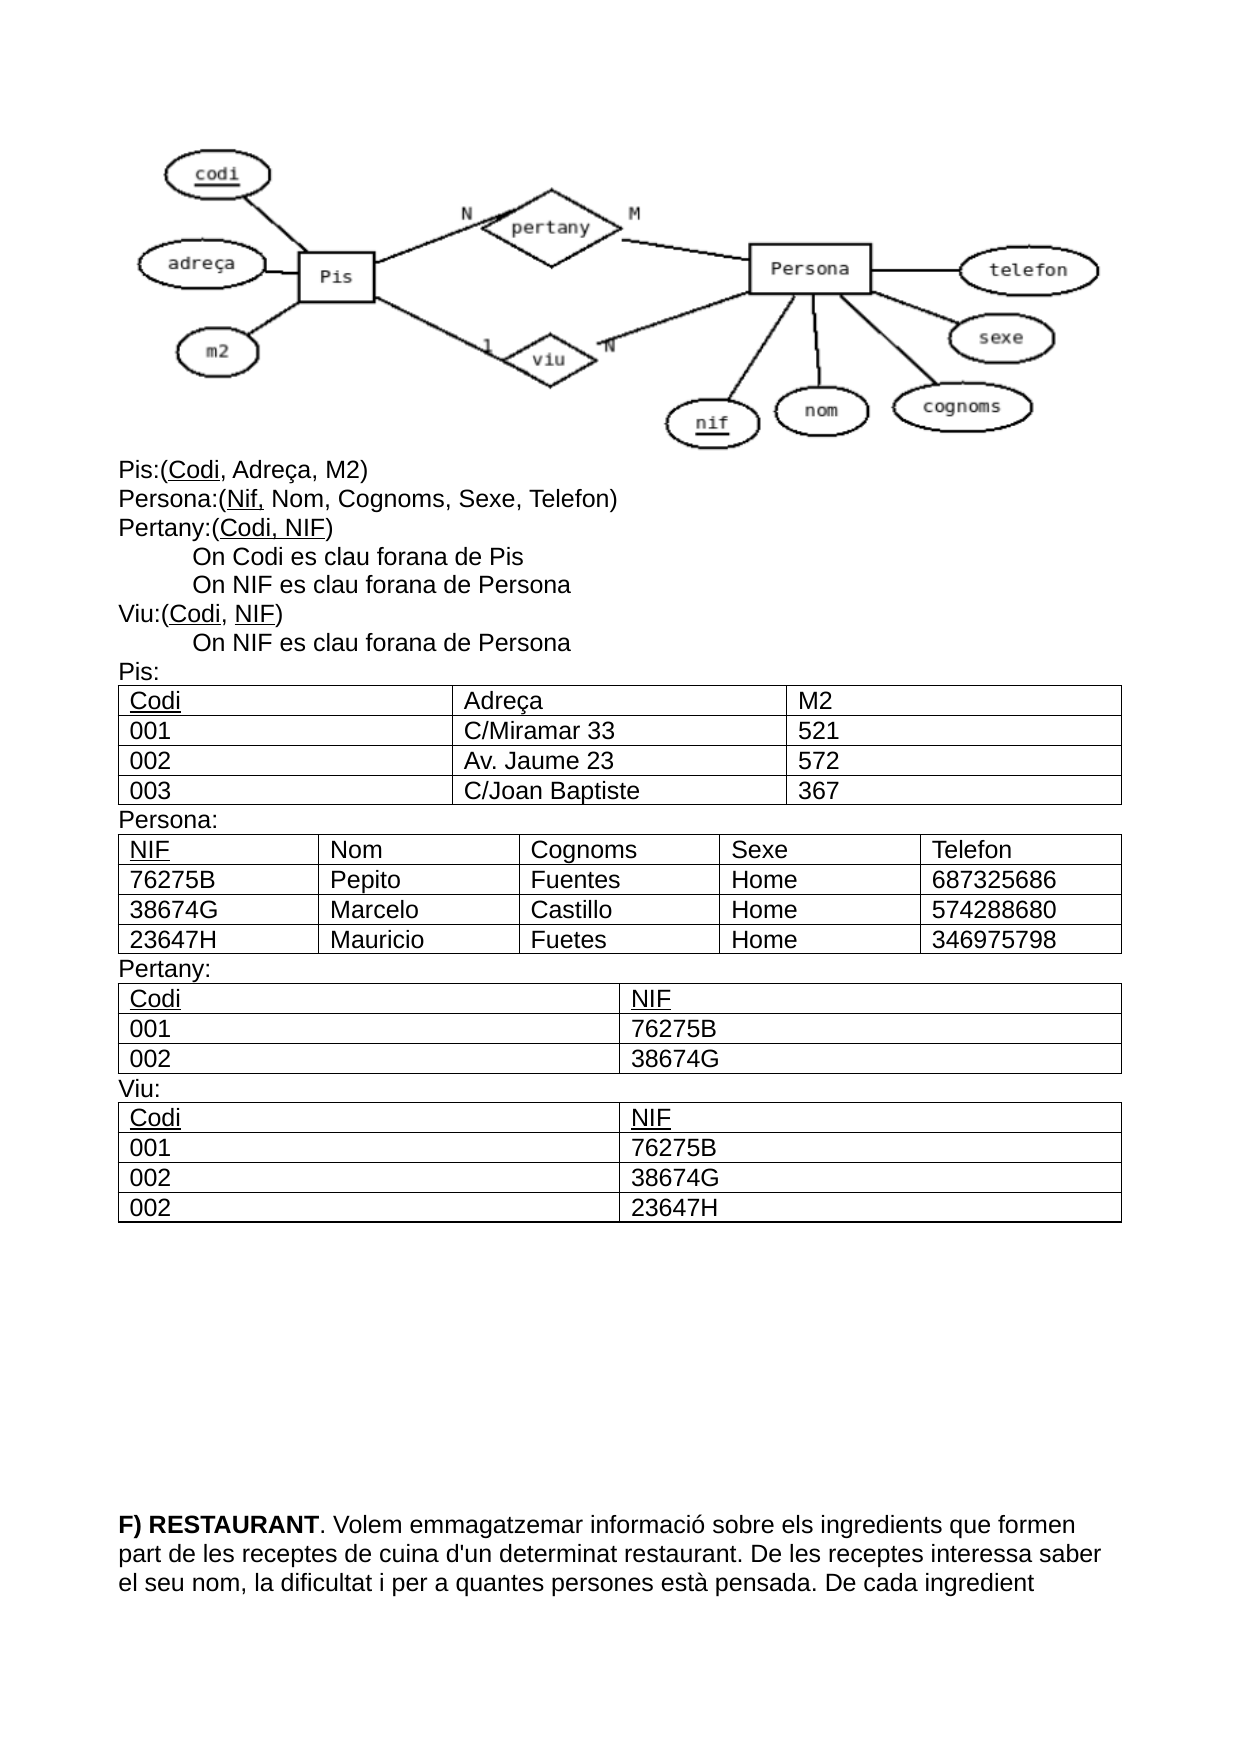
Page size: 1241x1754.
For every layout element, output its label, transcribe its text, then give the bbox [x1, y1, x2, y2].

table_header Telefon [921, 835, 1121, 864]
text On NIF es clau forana de Persona [118, 570, 1122, 599]
table_cell 002 [119, 1193, 619, 1221]
table_header Codi [119, 686, 452, 715]
table_cell 38674G [620, 1163, 1121, 1192]
table_cell 001 [119, 1014, 619, 1043]
table_cell 572 [787, 746, 1121, 774]
text F) RESTAURANT. Volem emmagatzemar informació sobre els ingredients que formen part de les receptes de cuina d'un determinat restaurant. De les receptes interessa saber el seu nom, la dificultat i per a quantes persones està pensada. De cada ingredient [118, 1510, 1122, 1596]
table_cell 38674G [620, 1044, 1121, 1072]
table_header NIF [119, 835, 318, 864]
text On NIF es clau forana de Persona [118, 628, 1122, 656]
text On Codi es clau forana de Pis [118, 541, 1122, 570]
table_header Codi [119, 1103, 619, 1132]
text Persona:(Nif, Nom, Cognoms, Sexe, Telefon) [118, 484, 1122, 513]
table_cell 687325686 [921, 865, 1121, 894]
table_cell 002 [119, 746, 452, 774]
table_cell Pepito [319, 865, 519, 894]
table_cell Home [720, 925, 920, 953]
table_cell C/Miramar 33 [453, 716, 786, 745]
text Pis:(Codi, Adreça, M2) [118, 118, 1122, 484]
text Pertany:(Codi, NIF) [118, 513, 1122, 541]
text Viu:(Codi, NIF) [118, 599, 1122, 628]
table_cell Mauricio [319, 925, 519, 953]
table_cell 521 [787, 716, 1121, 745]
table_cell Castillo [520, 895, 719, 923]
table_cell Home [720, 895, 920, 923]
table_cell 23647H [119, 925, 318, 953]
text Pis: [118, 656, 1122, 685]
text Pertany: [118, 954, 1122, 983]
table_cell 003 [119, 776, 452, 804]
table_cell 76275B [620, 1014, 1121, 1043]
table_cell 002 [119, 1044, 619, 1072]
table_cell 002 [119, 1163, 619, 1192]
table_header NIF [620, 984, 1121, 1013]
table_header Sexe [720, 835, 920, 864]
text Persona: [118, 805, 1122, 834]
table_header Cognoms [520, 835, 719, 864]
table_cell 38674G [119, 895, 318, 923]
table_header Nom [319, 835, 519, 864]
table_header M2 [787, 686, 1121, 715]
table_cell Av. Jaume 23 [453, 746, 786, 774]
table_cell 23647H [620, 1193, 1121, 1221]
table_cell Marcelo [319, 895, 519, 923]
table_header NIF [620, 1103, 1121, 1132]
table_cell 001 [119, 1133, 619, 1162]
table_cell Fuentes [520, 865, 719, 894]
table_header Adreça [453, 686, 786, 715]
table_cell C/Joan Baptiste [453, 776, 786, 804]
table_cell 367 [787, 776, 1121, 804]
table_cell 346975798 [921, 925, 1121, 953]
table_cell Home [720, 865, 920, 894]
table_cell 76275B [620, 1133, 1121, 1162]
table_cell Fuetes [520, 925, 719, 953]
table_cell 574288680 [921, 895, 1121, 923]
table_cell 001 [119, 716, 452, 745]
text Viu: [118, 1074, 1122, 1102]
table_header Codi [119, 984, 619, 1013]
table_cell 76275B [119, 865, 318, 894]
